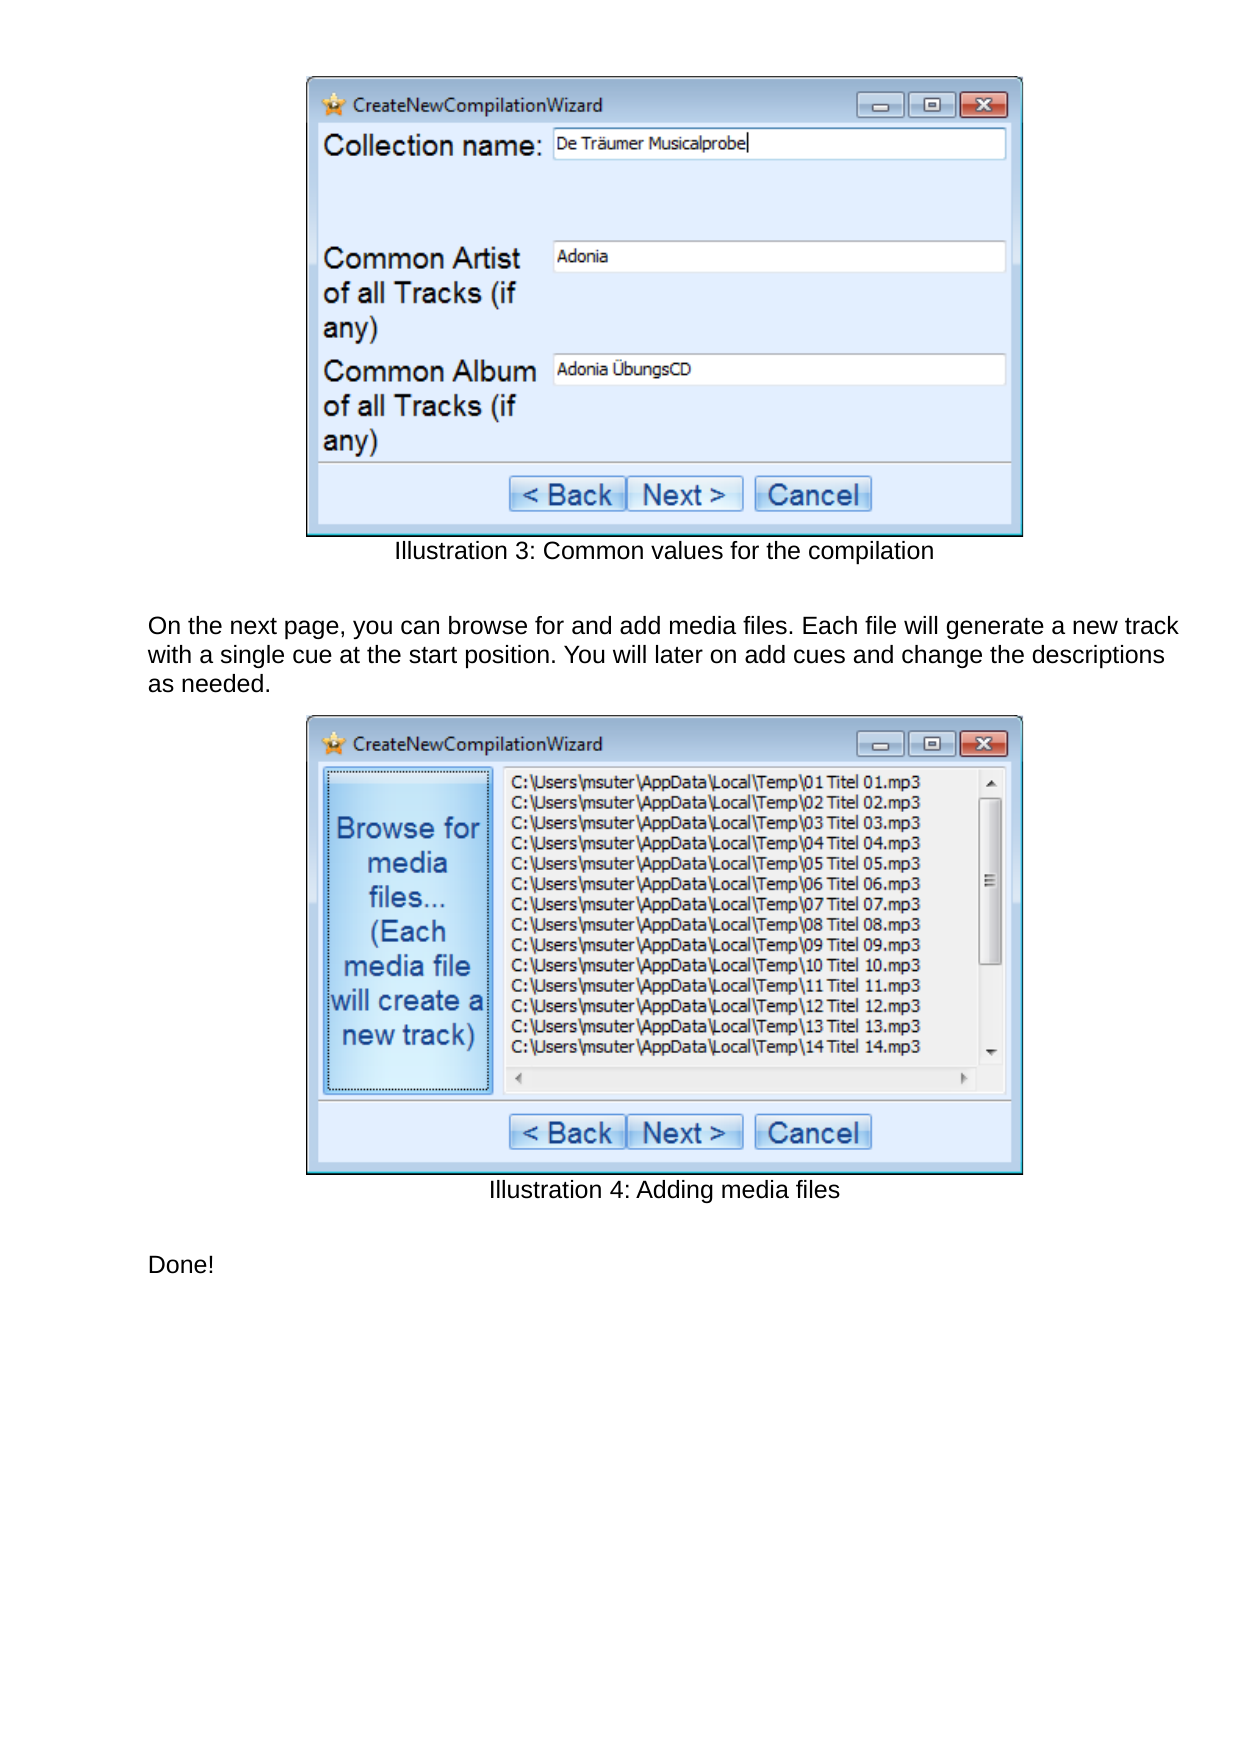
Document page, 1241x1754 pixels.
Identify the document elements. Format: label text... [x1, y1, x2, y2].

text On the next page, you can browse for and add media files. Each file will generate a new track with a single cue at the start position. You will later on add cues and change the descriptions as needed. [148, 611, 1181, 698]
text Illustration 4: Adding media files [306, 1175, 1023, 1203]
picture [306, 76, 1024, 537]
text Done! [148, 1250, 1181, 1279]
text Illustration 3: Common values for the compilation [306, 537, 1023, 565]
picture [306, 715, 1024, 1175]
